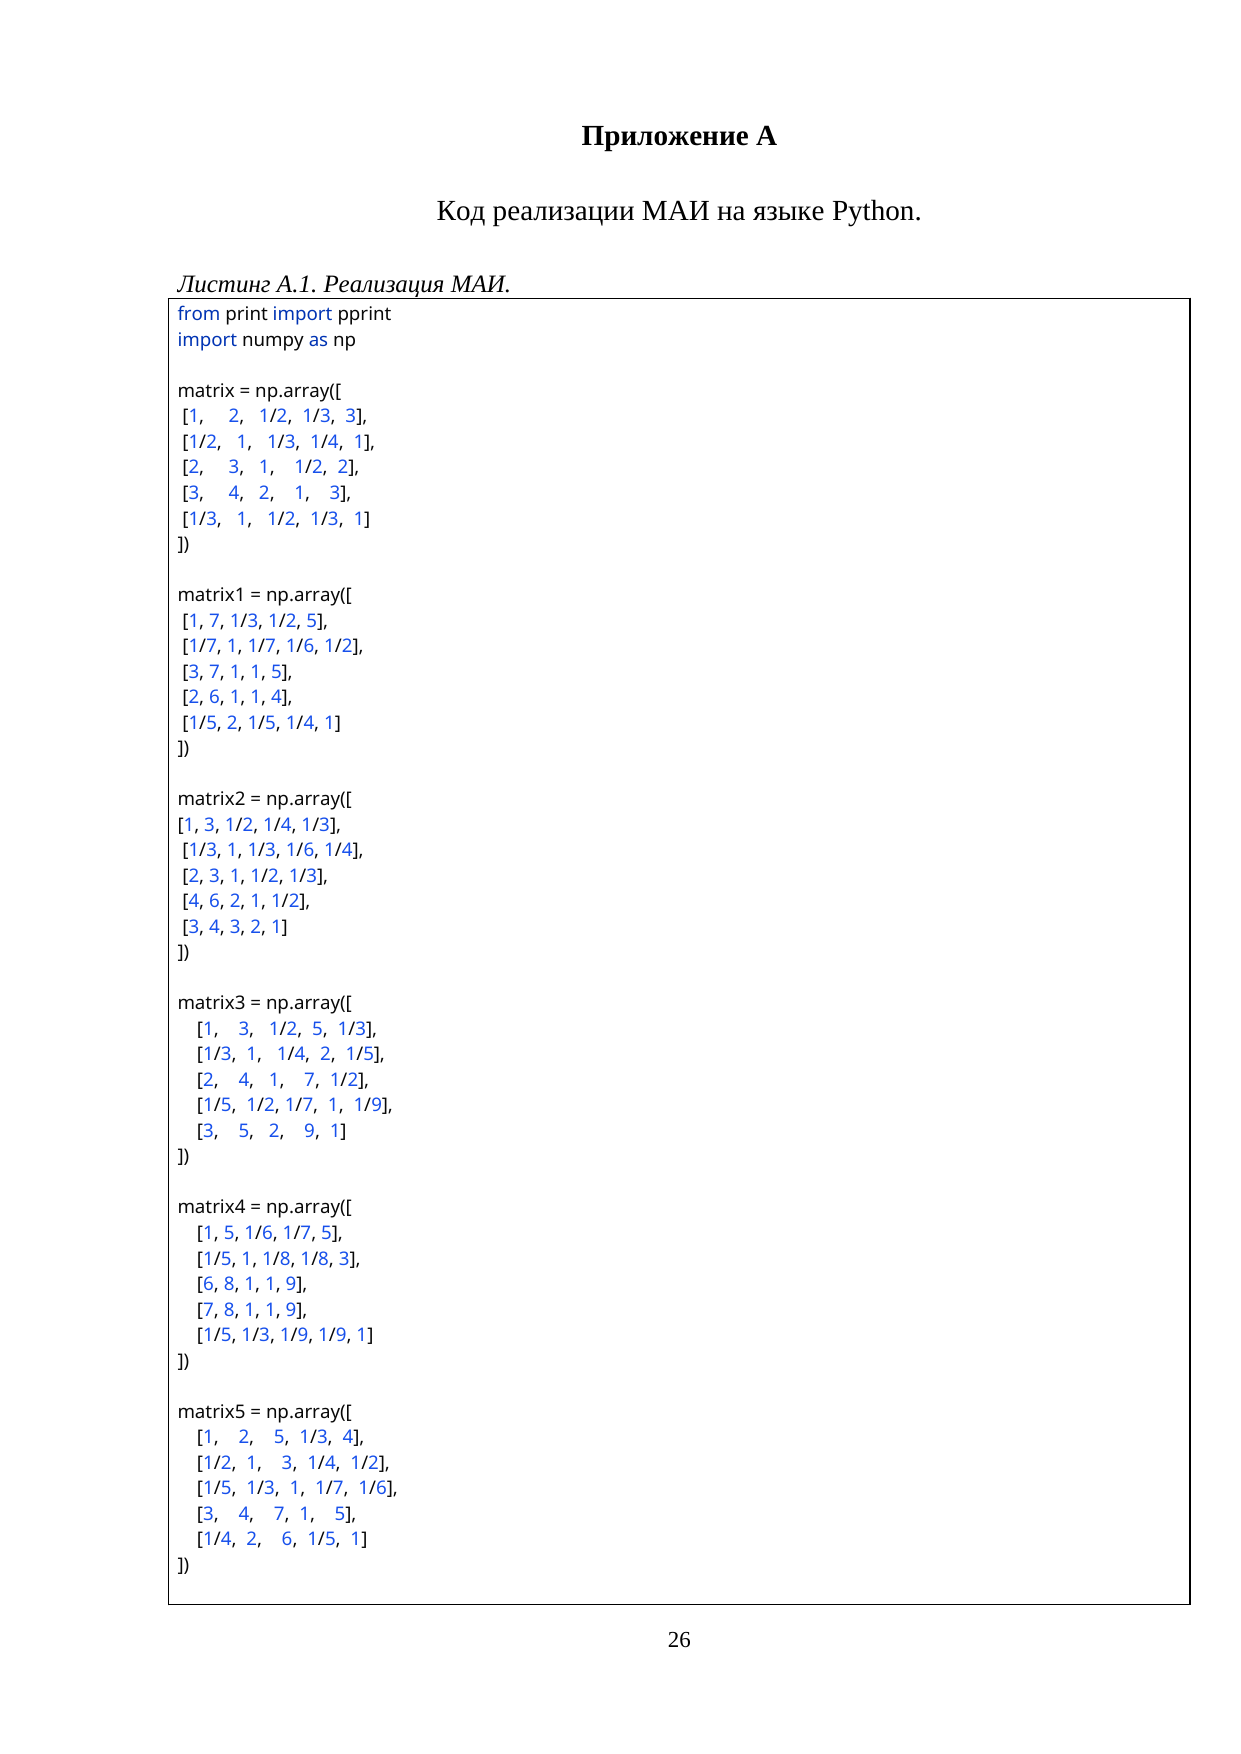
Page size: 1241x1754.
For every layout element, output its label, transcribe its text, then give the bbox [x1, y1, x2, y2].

text Приложение А [177, 118, 1181, 152]
text Код реализации МАИ на языке Python. [177, 193, 1181, 227]
text Листинг А.1. Реализация МАИ. [177, 269, 1181, 297]
text from print import pprint import numpy as np matrix = np.array([ [1, 2, 1/2, 1/3, 3], [1/2, 1, 1/3, 1/4, 1], [2, 3, 1, 1/2, 2], [3, 4, 2, 1, 3], [1/3, 1, 1/2, 1/3, 1] ]) matrix1 = np.array([ [1, 7, 1/3, 1/2, 5], [1/7, 1, 1/7, 1/6, 1/2], [3, 7, 1, 1, 5], [2, 6, 1, 1, 4], [1/5, 2, 1/5, 1/4, 1] ]) matrix2 = np.array([ [1, 3, 1/2, 1/4, 1/3], [1/3, 1, 1/3, 1/6, 1/4], [2, 3, 1, 1/2, 1/3], [4, 6, 2, 1, 1/2], [3, 4, 3, 2, 1] ]) matrix3 = np.array([ [1, 3, 1/2, 5, 1/3], [1/3, 1, 1/4, 2, 1/5], [2, 4, 1, 7, 1/2], [1/5, 1/2, 1/7, 1, 1/9], [3, 5, 2, 9, 1] ]) matrix4 = np.array([ [1, 5, 1/6, 1/7, 5], [1/5, 1, 1/8, 1/8, 3], [6, 8, 1, 1, 9], [7, 8, 1, 1, 9], [1/5, 1/3, 1/9, 1/9, 1] ]) matrix5 = np.array([ [1, 2, 5, 1/3, 4], [1/2, 1, 3, 1/4, 1/2], [1/5, 1/3, 1, 1/7, 1/6], [3, 4, 7, 1, 5], [1/4, 2, 6, 1/5, 1] ]) [169, 299, 1189, 1604]
